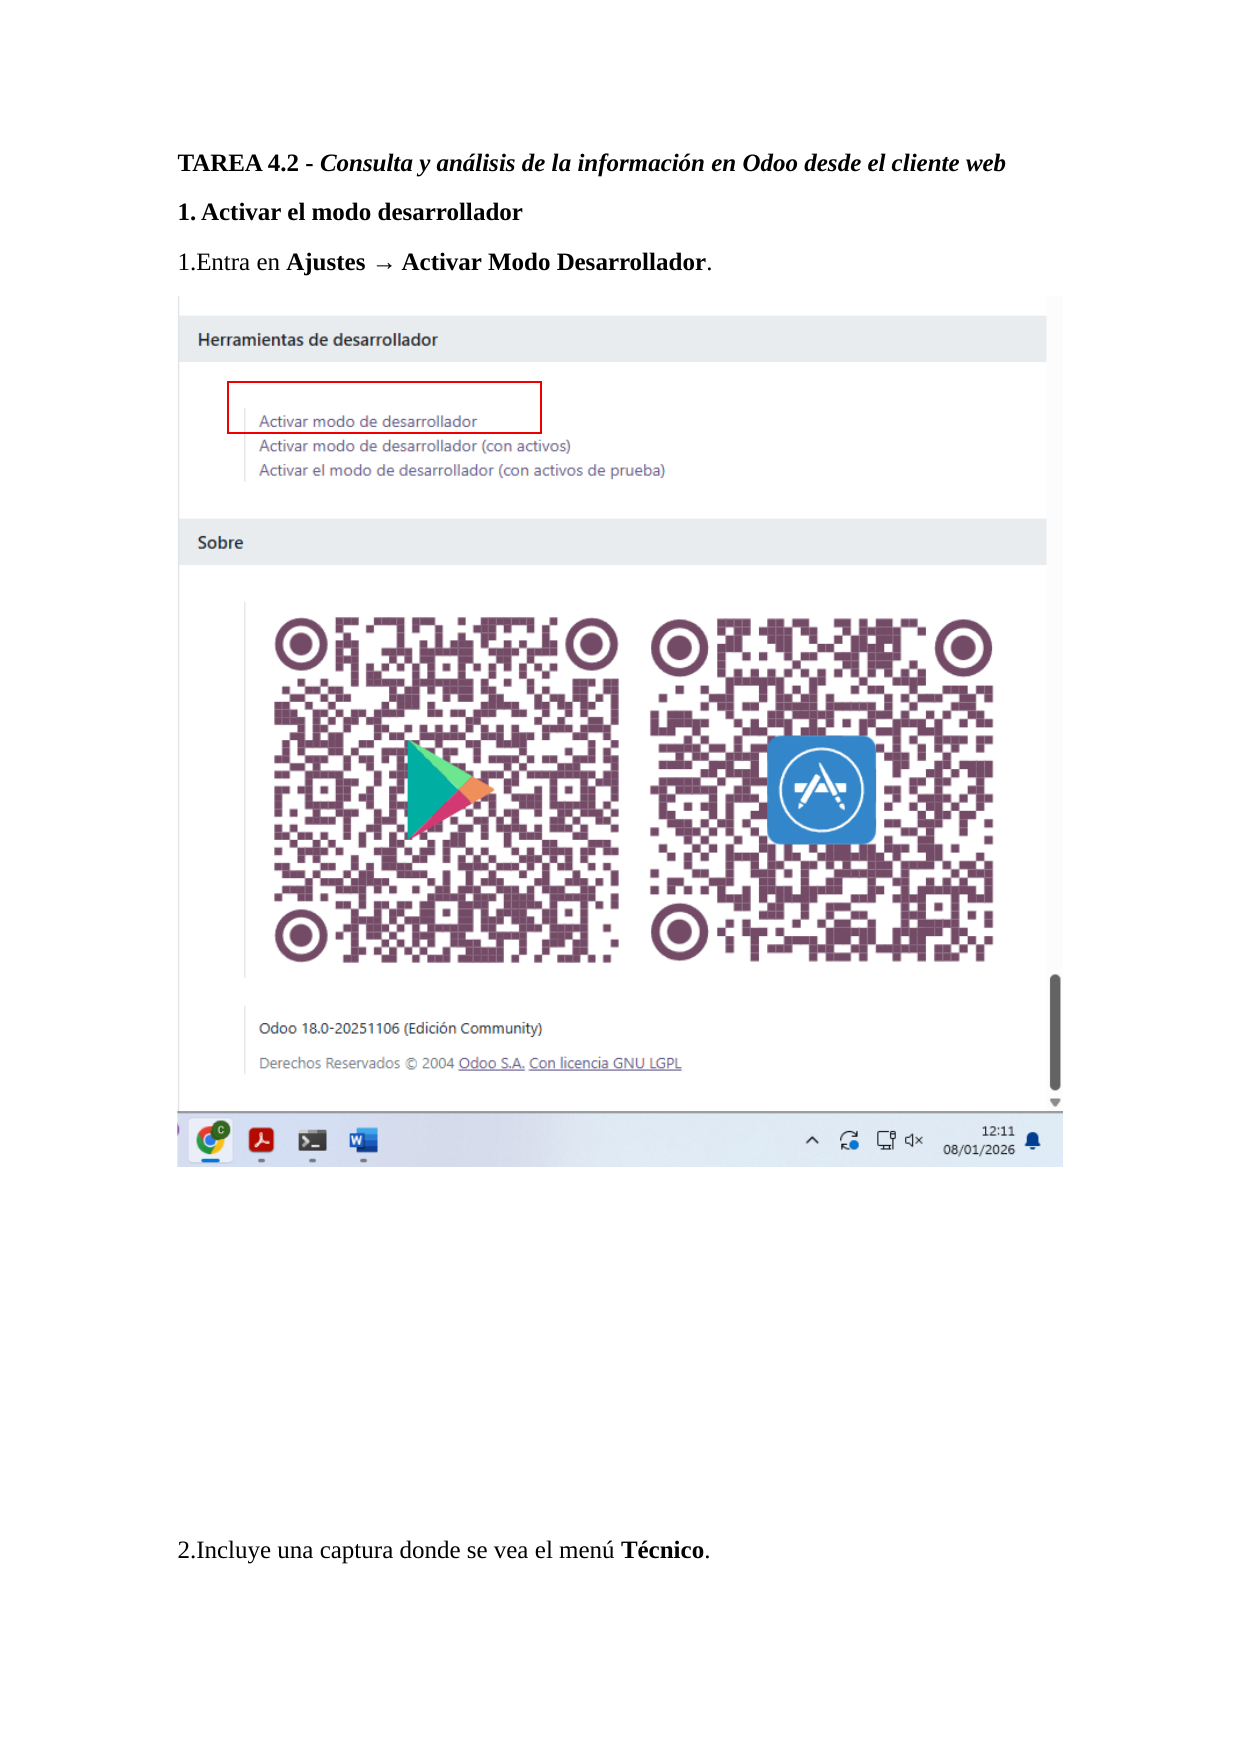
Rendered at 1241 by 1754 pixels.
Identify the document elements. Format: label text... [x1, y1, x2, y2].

text 1. Activar el modo desarrollador [177, 197, 1063, 226]
text TAREA 4.2 - Consulta y análisis de la información en Odoo desde el cliente web [177, 148, 1063, 176]
text 1.Entra en Ajustes → Activar Modo Desarrollador. [177, 247, 1063, 276]
text 2.Incluye una captura donde se vea el menú Técnico. [177, 1535, 1063, 1564]
